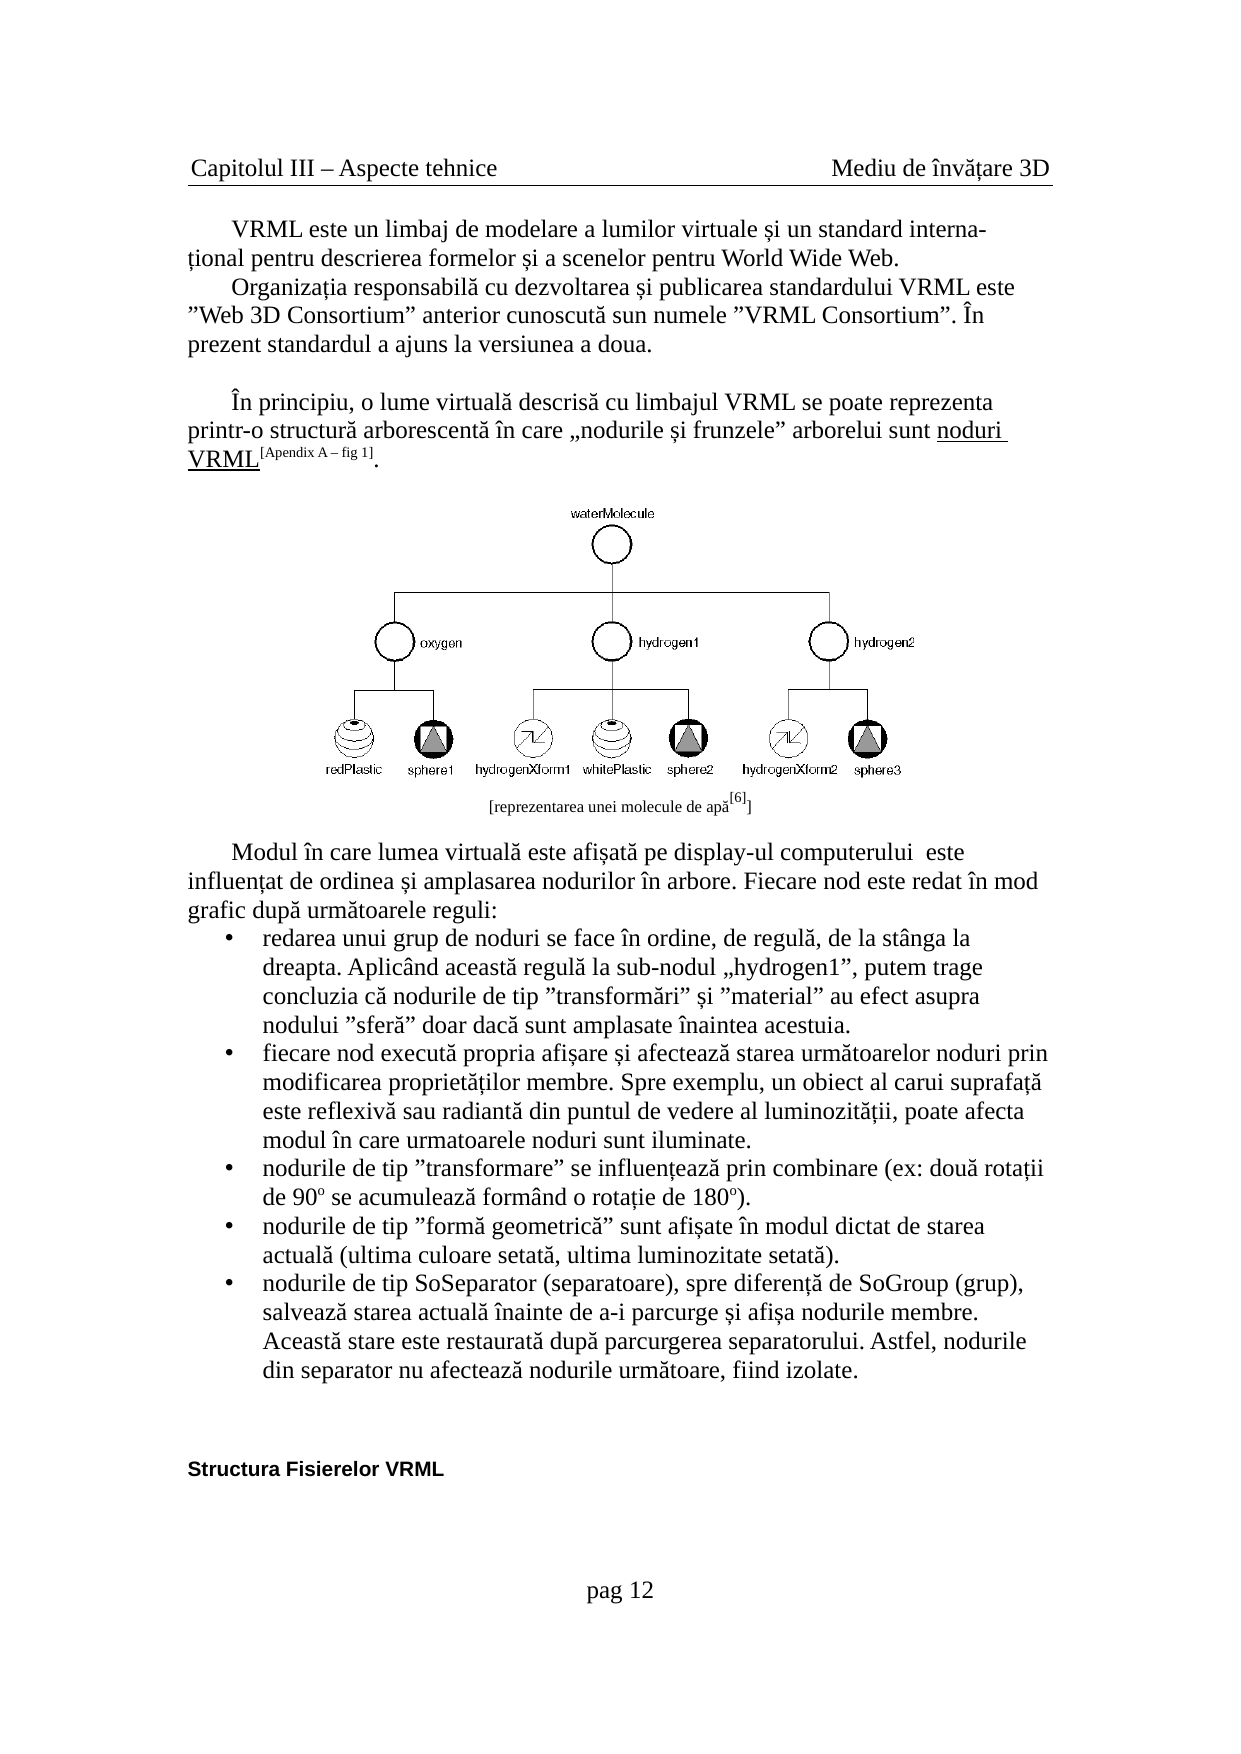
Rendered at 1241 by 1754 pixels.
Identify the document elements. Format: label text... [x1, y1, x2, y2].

text VRML este un limbaj de modelare a lumilor virtuale și un standard interna- [187, 214, 1053, 243]
text Organizația responsabilă cu dezvoltarea și publicarea standardului VRML este ”Web 3D Consortium” anterior cunoscută sun numele ”VRML Consortium”. În prezent standardul a ajuns la versiunea a doua. [187, 272, 1053, 358]
list nodurile de tip ”transformare” se influențează prin combinare (ex: două rotații de 90o se acumulează formând o rotație de 180o). [225, 1153, 1053, 1211]
text Modul în care lumea virtuală este afișată pe display-ul computerului este influențat de ordinea și amplasarea nodurilor în arbore. Fiecare nod este redat în mod grafic după următoarele reguli: [187, 837, 1053, 923]
list nodurile de tip SoSeparator (separatoare), spre diferență de SoGroup (grup), salvează starea actuală înainte de a-i parcurge și afișa nodurile membre. Această stare este restaurată după parcurgerea separatorului. Astfel, nodurile din separator nu afectează nodurile următoare, fiind izolate. [225, 1268, 1053, 1383]
text țional pentru descrierea formelor și a scenelor pentru World Wide Web. [187, 243, 1053, 272]
picture [319, 501, 921, 784]
list fiecare nod execută propria afișare și afectează starea următoarelor noduri prin modificarea proprietăților membre. Spre exemplu, un obiect al carui suprafață este reflexivă sau radiantă din puntul de vedere al luminozității, poate afecta modul în care urmatoarele noduri sunt iluminate. [225, 1038, 1053, 1153]
subtitle Structura Fisierelor VRML [187, 1456, 1053, 1480]
text [reprezentarea unei molecule de apă[6]] [187, 789, 1053, 818]
text În principiu, o lume virtuală descrisă cu limbajul VRML se poate reprezenta printr-o structură arborescentă în care „nodurile și frunzele” arborelui sunt noduri VRML[Apendix A – fig 1]. [187, 387, 1053, 473]
list redarea unui grup de noduri se face în ordine, de regulă, de la stânga la dreapta. Aplicând această regulă la sub-nodul „hydrogen1”, putem trage concluzia că nodurile de tip ”transformări” și ”material” au efect asupra nodului ”sferă” doar dacă sunt amplasate înaintea acestuia. [225, 923, 1053, 1038]
list nodurile de tip ”formă geometrică” sunt afișate în modul dictat de starea actuală (ultima culoare setată, ultima luminozitate setată). [225, 1211, 1053, 1268]
